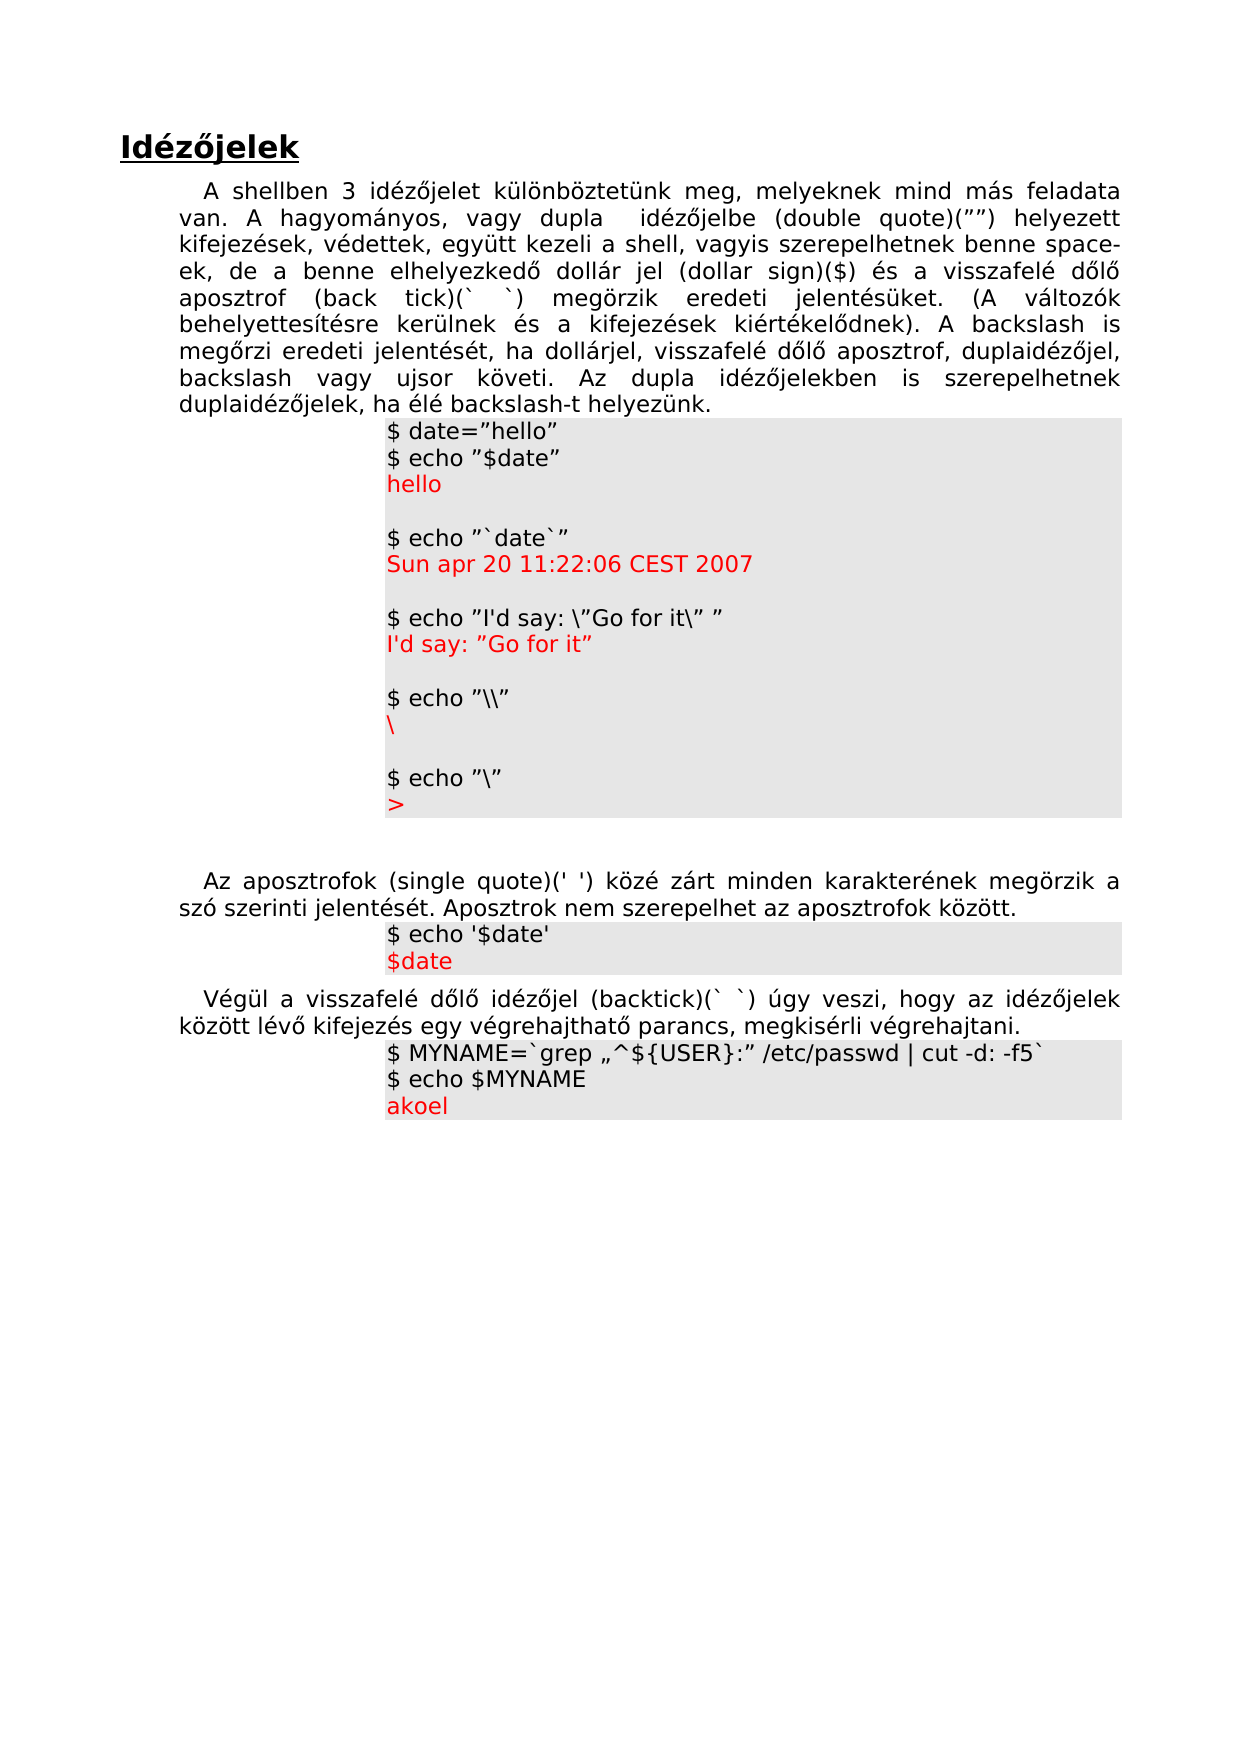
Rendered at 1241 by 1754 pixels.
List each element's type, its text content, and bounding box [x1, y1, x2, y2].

text $ echo $MYNAME [385, 1067, 1122, 1093]
text > [385, 791, 1122, 818]
text $ echo '$date' [385, 922, 1122, 948]
text Idézőjelek [120, 130, 1122, 166]
text $ echo ”\\” [385, 685, 1122, 711]
text $ MYNAME=`grep „^${USER}:” /etc/passwd | cut -d: -f5` [385, 1040, 1122, 1067]
text A shellben 3 idézőjelet különböztetünk meg, melyeknek mind más feladata van. A hagyományos, vagy dupla idézőjelbe (double quote)(””) helyezett kifejezések, védettek, együtt kezeli a shell, vagyis szerepelhetnek benne space-ek, de a benne elhelyezkedő dollár jel (dollar sign)($) és a visszafelé dőlő aposztrof (back tick)(` `) megörzik eredeti jelentésüket. (A változók behelyettesítésre kerülnek és a kifejezések kiértékelődnek). A backslash is megőrzi eredeti jelentését, ha dollárjel, visszafelé dőlő aposztrof, duplaidézőjel, backslash vagy ujsor követi. Az dupla idézőjelekben is szerepelhetnek duplaidézőjelek, ha élé backslash-t helyezünk. [179, 178, 1122, 418]
text Az aposztrofok (single quote)(' ') közé zárt minden karakterének megörzik a szó szerinti jelentését. Aposztrok nem szerepelhet az aposztrofok között. [179, 868, 1122, 922]
text I'd say: ”Go for it” [385, 631, 1122, 658]
text $ echo ”`date`” [385, 525, 1122, 551]
text $ echo ”$date” [385, 445, 1122, 471]
text $ echo ”I'd say: \”Go for it\” ” [385, 605, 1122, 631]
text Sun apr 20 11:22:06 CEST 2007 [385, 551, 1122, 578]
text $ echo ”\” [385, 765, 1122, 791]
text \ [385, 711, 1122, 738]
text Végül a visszafelé dőlő idézőjel (backtick)(` `) úgy veszi, hogy az idézőjelek között lévő kifejezés egy végrehajthatő parancs, megkisérli végrehajtani. [179, 987, 1122, 1040]
text hello [385, 471, 1122, 498]
text $date [385, 948, 1122, 975]
text akoel [385, 1093, 1122, 1120]
text $ date=”hello” [385, 418, 1122, 445]
